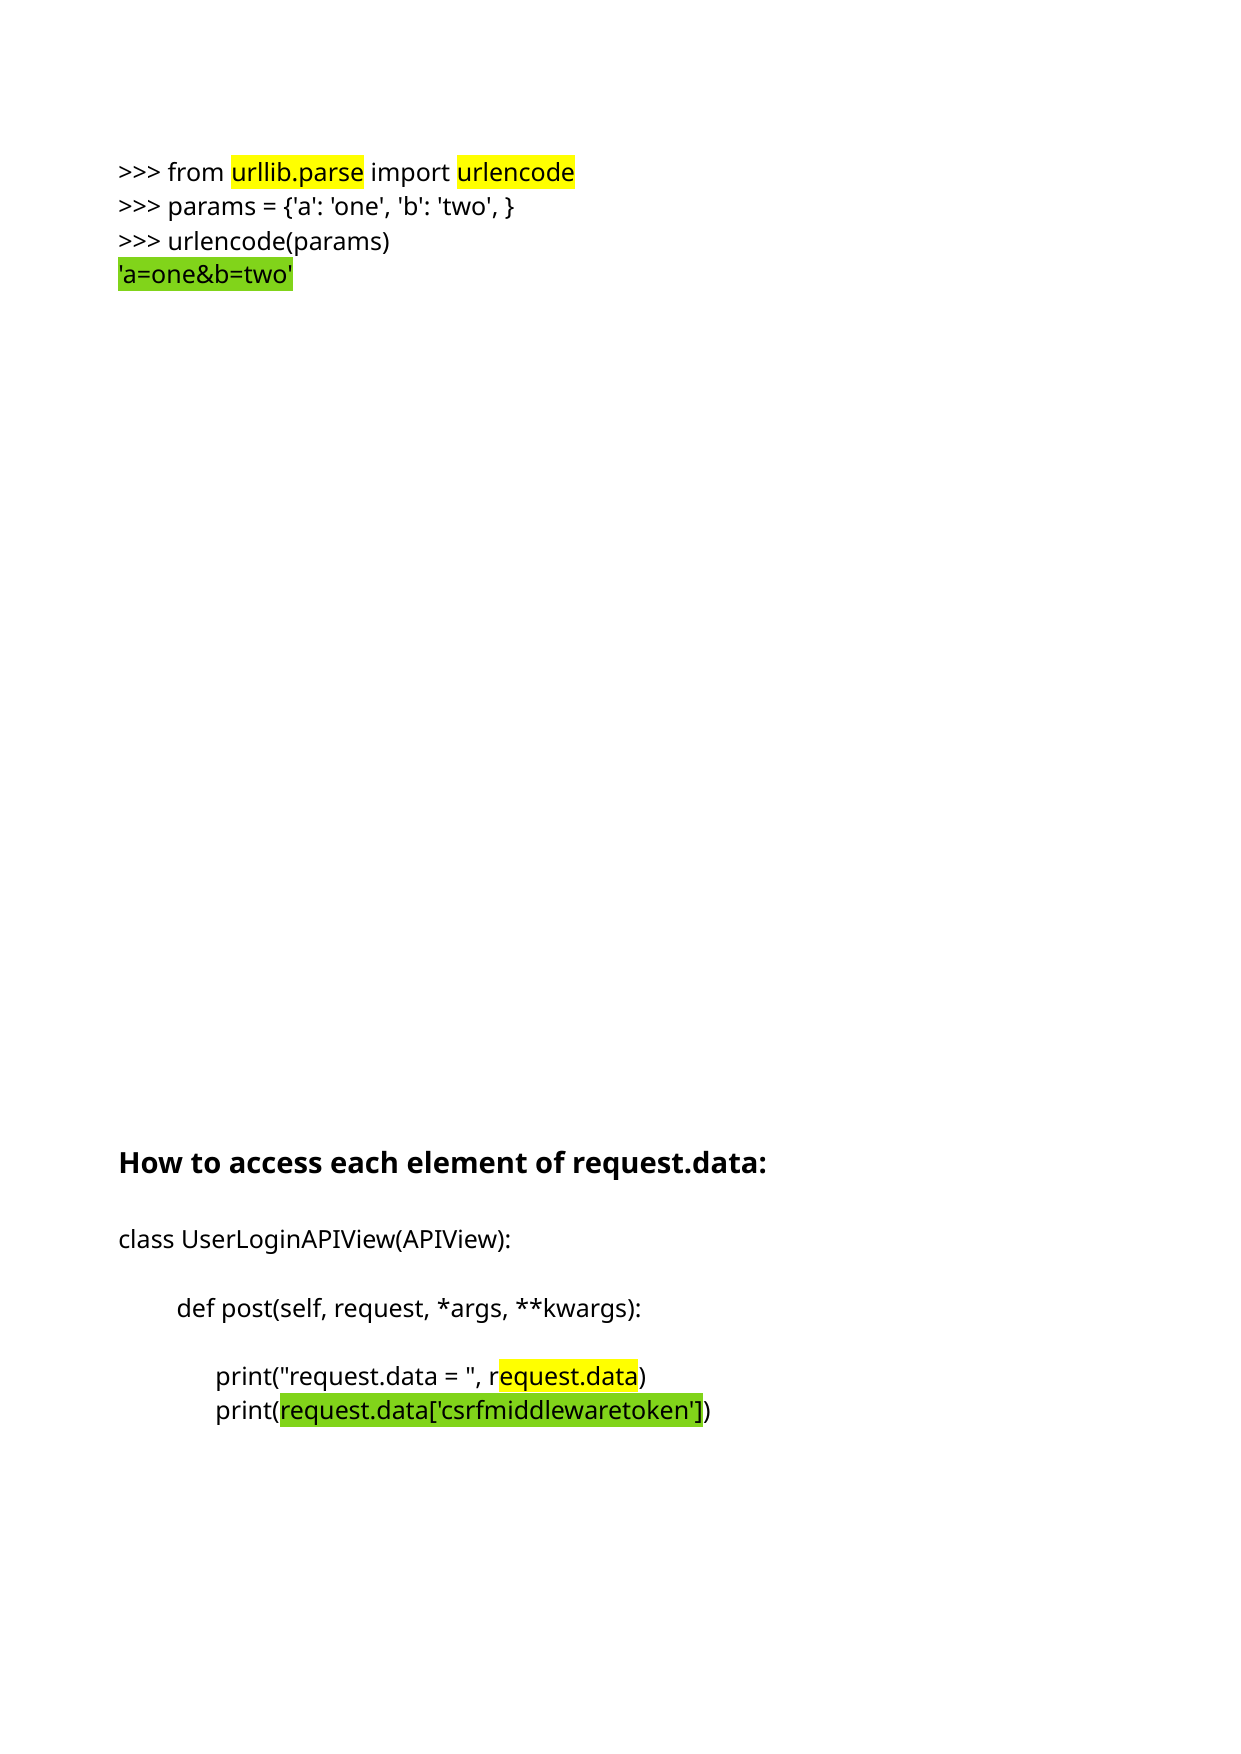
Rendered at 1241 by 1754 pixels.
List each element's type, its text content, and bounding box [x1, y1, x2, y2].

text def post(self, request, *args, **kwargs): [118, 1290, 1122, 1324]
text How to access each element of request.data: [118, 1143, 1122, 1182]
text class UserLoginAPIView(APIView): [118, 1222, 1122, 1256]
text print(request.data['csrfmiddlewaretoken']) [118, 1392, 1122, 1427]
text >>> urlencode(params) [118, 223, 1122, 257]
text >>> params = {'a': 'one', 'b': 'two', } [118, 189, 1122, 223]
text 'a=one&b=two' [118, 257, 1122, 291]
text >>> from urllib.parse import urlencode [118, 155, 1122, 189]
text print("request.data = ", request.data) [118, 1358, 1122, 1392]
